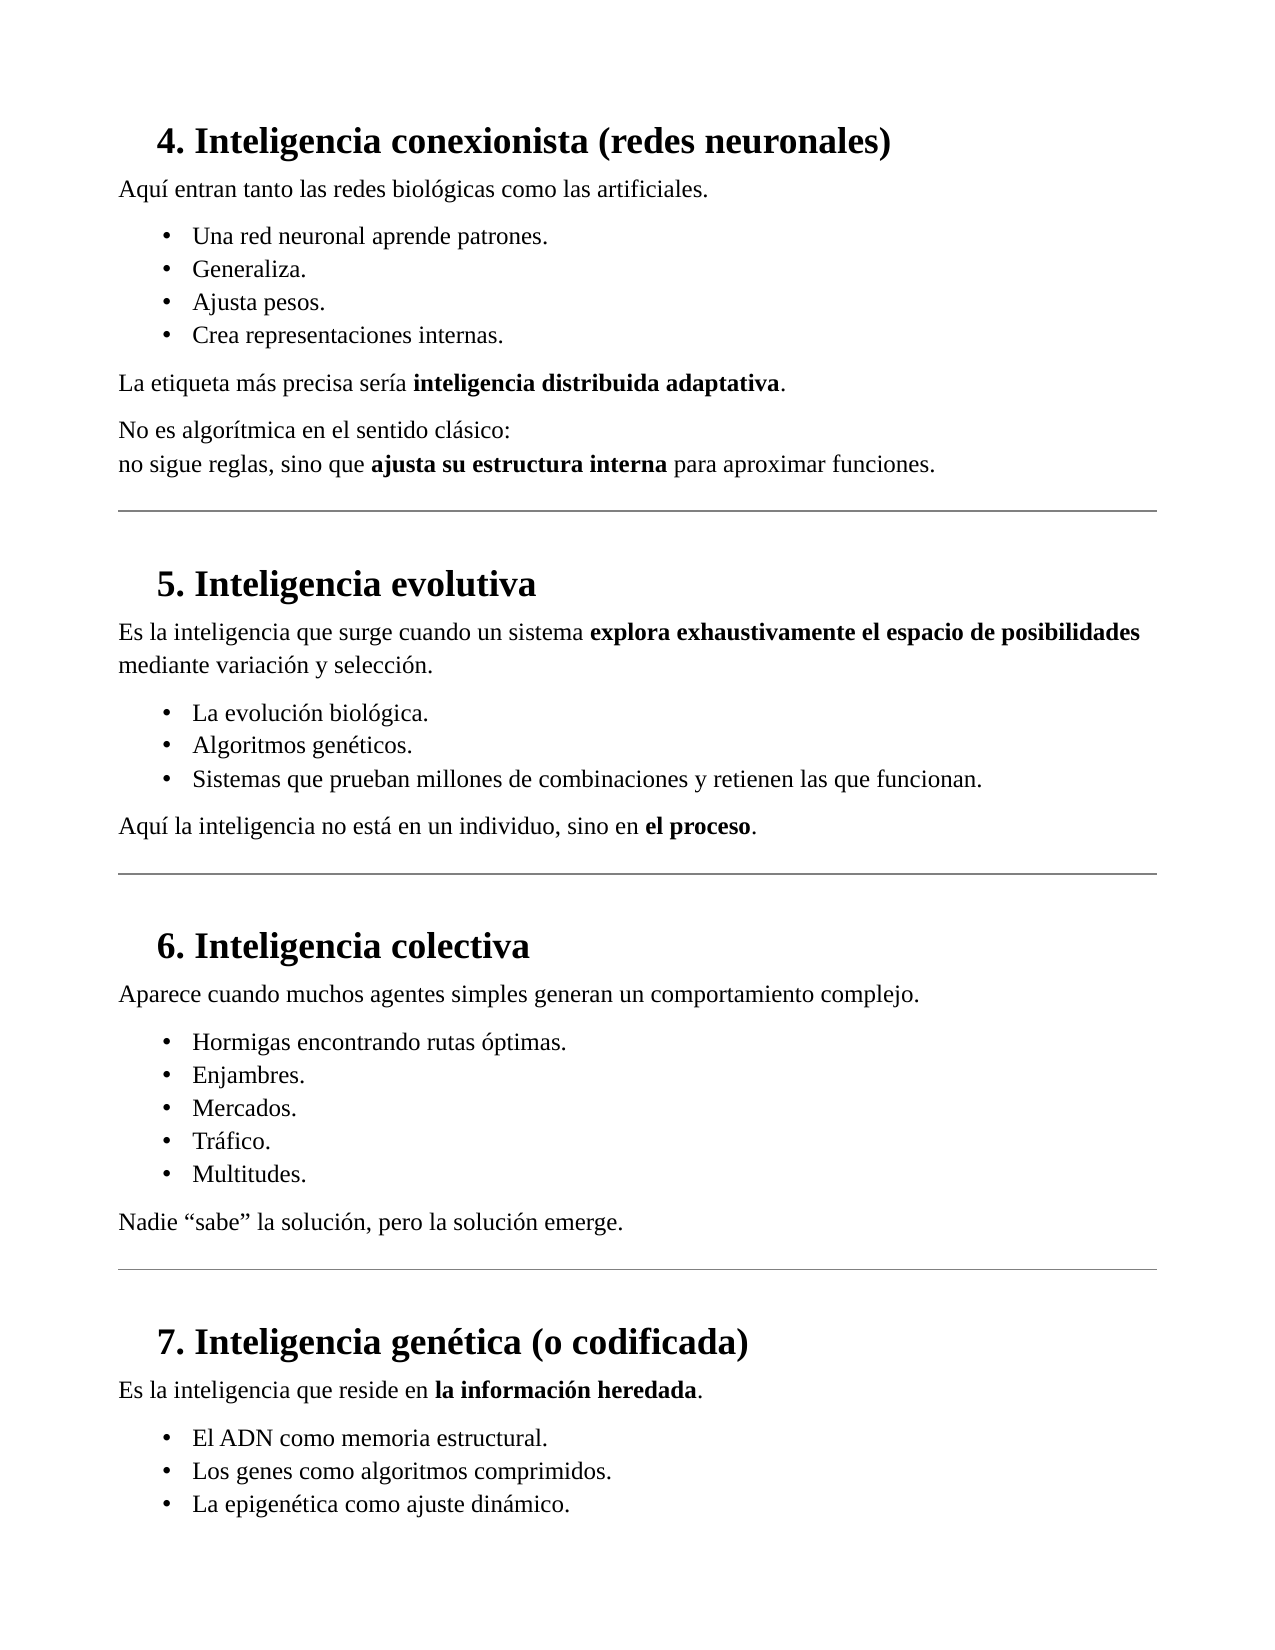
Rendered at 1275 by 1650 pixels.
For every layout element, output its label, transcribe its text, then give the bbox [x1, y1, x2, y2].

subtitle 🧬 7. Inteligencia genética (o codificada) [118, 1319, 1157, 1363]
text Nadie “sabe” la solución, pero la solución emerge. [118, 1207, 1157, 1236]
text No es algorítmica en el sentido clásico: no sigue reglas, sino que ajusta su estructura interna para aproximar funciones. [118, 416, 1157, 477]
list Tráfico. [162, 1126, 1157, 1155]
list Multitudes. [162, 1159, 1157, 1188]
list La epigenética como ajuste dinámico. [162, 1489, 1157, 1518]
text Aquí entran tanto las redes biológicas como las artificiales. [118, 174, 1157, 202]
list Crea representaciones internas. [162, 320, 1157, 349]
text Es la inteligencia que surge cuando un sistema explora exhaustivamente el espacio de posibilidades mediante variación y selección. [118, 617, 1157, 679]
subtitle 🌱 5. Inteligencia evolutiva [118, 561, 1157, 604]
subtitle 🧠 4. Inteligencia conexionista (redes neuronales) [118, 118, 1157, 161]
subtitle 🐜 6. Inteligencia colectiva [118, 924, 1157, 967]
list Los genes como algoritmos comprimidos. [162, 1456, 1157, 1484]
list La evolución biológica. [162, 698, 1157, 726]
list Enjambres. [162, 1060, 1157, 1089]
text Aparece cuando muchos agentes simples generan un comportamiento complejo. [118, 979, 1157, 1008]
list Algoritmos genéticos. [162, 731, 1157, 759]
list Ajusta pesos. [162, 287, 1157, 316]
list Hormigas encontrando rutas óptimas. [162, 1027, 1157, 1056]
list Sistemas que prueban millones de combinaciones y retienen las que funcionan. [162, 764, 1157, 792]
list Una red neuronal aprende patrones. [162, 221, 1157, 250]
text Es la inteligencia que reside en la información heredada. [118, 1375, 1157, 1404]
list Generaliza. [162, 254, 1157, 283]
text La etiqueta más precisa sería inteligencia distribuida adaptativa. [118, 368, 1157, 397]
list El ADN como memoria estructural. [162, 1423, 1157, 1452]
text Aquí la inteligencia no está en un individuo, sino en el proceso. [118, 811, 1157, 840]
list Mercados. [162, 1093, 1157, 1122]
